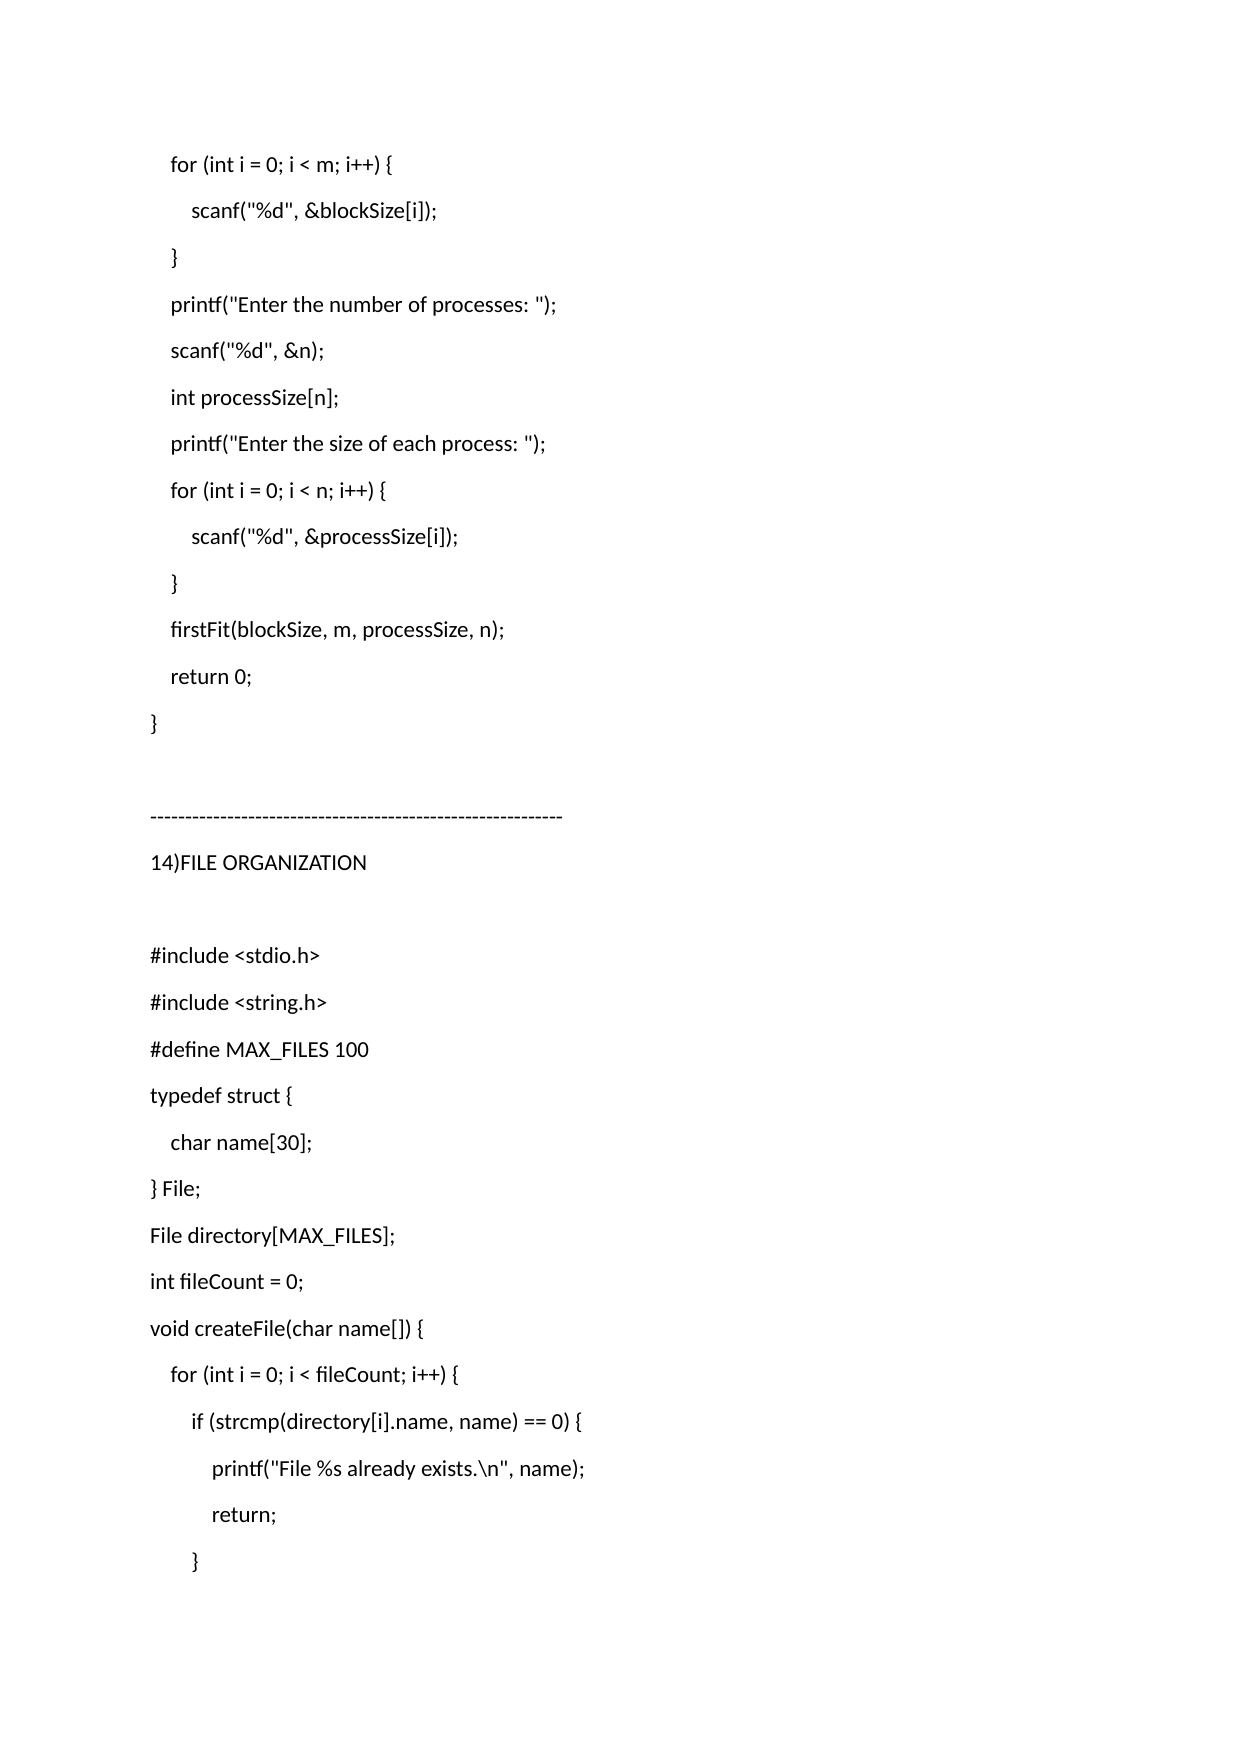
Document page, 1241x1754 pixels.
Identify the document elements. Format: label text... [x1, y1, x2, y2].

text } [150, 569, 1090, 597]
text } [150, 1547, 1090, 1575]
text for (int i = 0; i < n; i++) { [150, 476, 1090, 504]
text printf("File %s already exists.\n", name); [150, 1454, 1090, 1482]
text return; [150, 1500, 1090, 1528]
text #define MAX_FILES 100 [150, 1035, 1090, 1063]
text File directory[MAX_FILES]; [150, 1221, 1090, 1249]
text scanf("%d", &blockSize[i]); [150, 197, 1090, 224]
text printf("Enter the number of processes: "); [150, 290, 1090, 318]
text scanf("%d", &n); [150, 336, 1090, 364]
text scanf("%d", &processSize[i]); [150, 522, 1090, 551]
text for (int i = 0; i < fileCount; i++) { [150, 1361, 1090, 1389]
text #include <stdio.h> [150, 942, 1090, 969]
text void createFile(char name[]) { [150, 1314, 1090, 1342]
text typedef struct { [150, 1081, 1090, 1109]
text } [150, 709, 1090, 737]
text } File; [150, 1174, 1090, 1202]
text int fileCount = 0; [150, 1267, 1090, 1296]
text ----------------------------------------------------------- [150, 802, 1090, 830]
text for (int i = 0; i < m; i++) { [150, 150, 1090, 178]
text if (strcmp(directory[i].name, name) == 0) { [150, 1407, 1090, 1435]
text char name[30]; [150, 1128, 1090, 1156]
text #include <string.h> [150, 988, 1090, 1016]
text int processSize[n]; [150, 383, 1090, 411]
text firstFit(blockSize, m, processSize, n); [150, 616, 1090, 644]
text printf("Enter the size of each process: "); [150, 429, 1090, 457]
text } [150, 243, 1090, 271]
text return 0; [150, 662, 1090, 690]
text 14)FILE ORGANIZATION [150, 848, 1090, 876]
